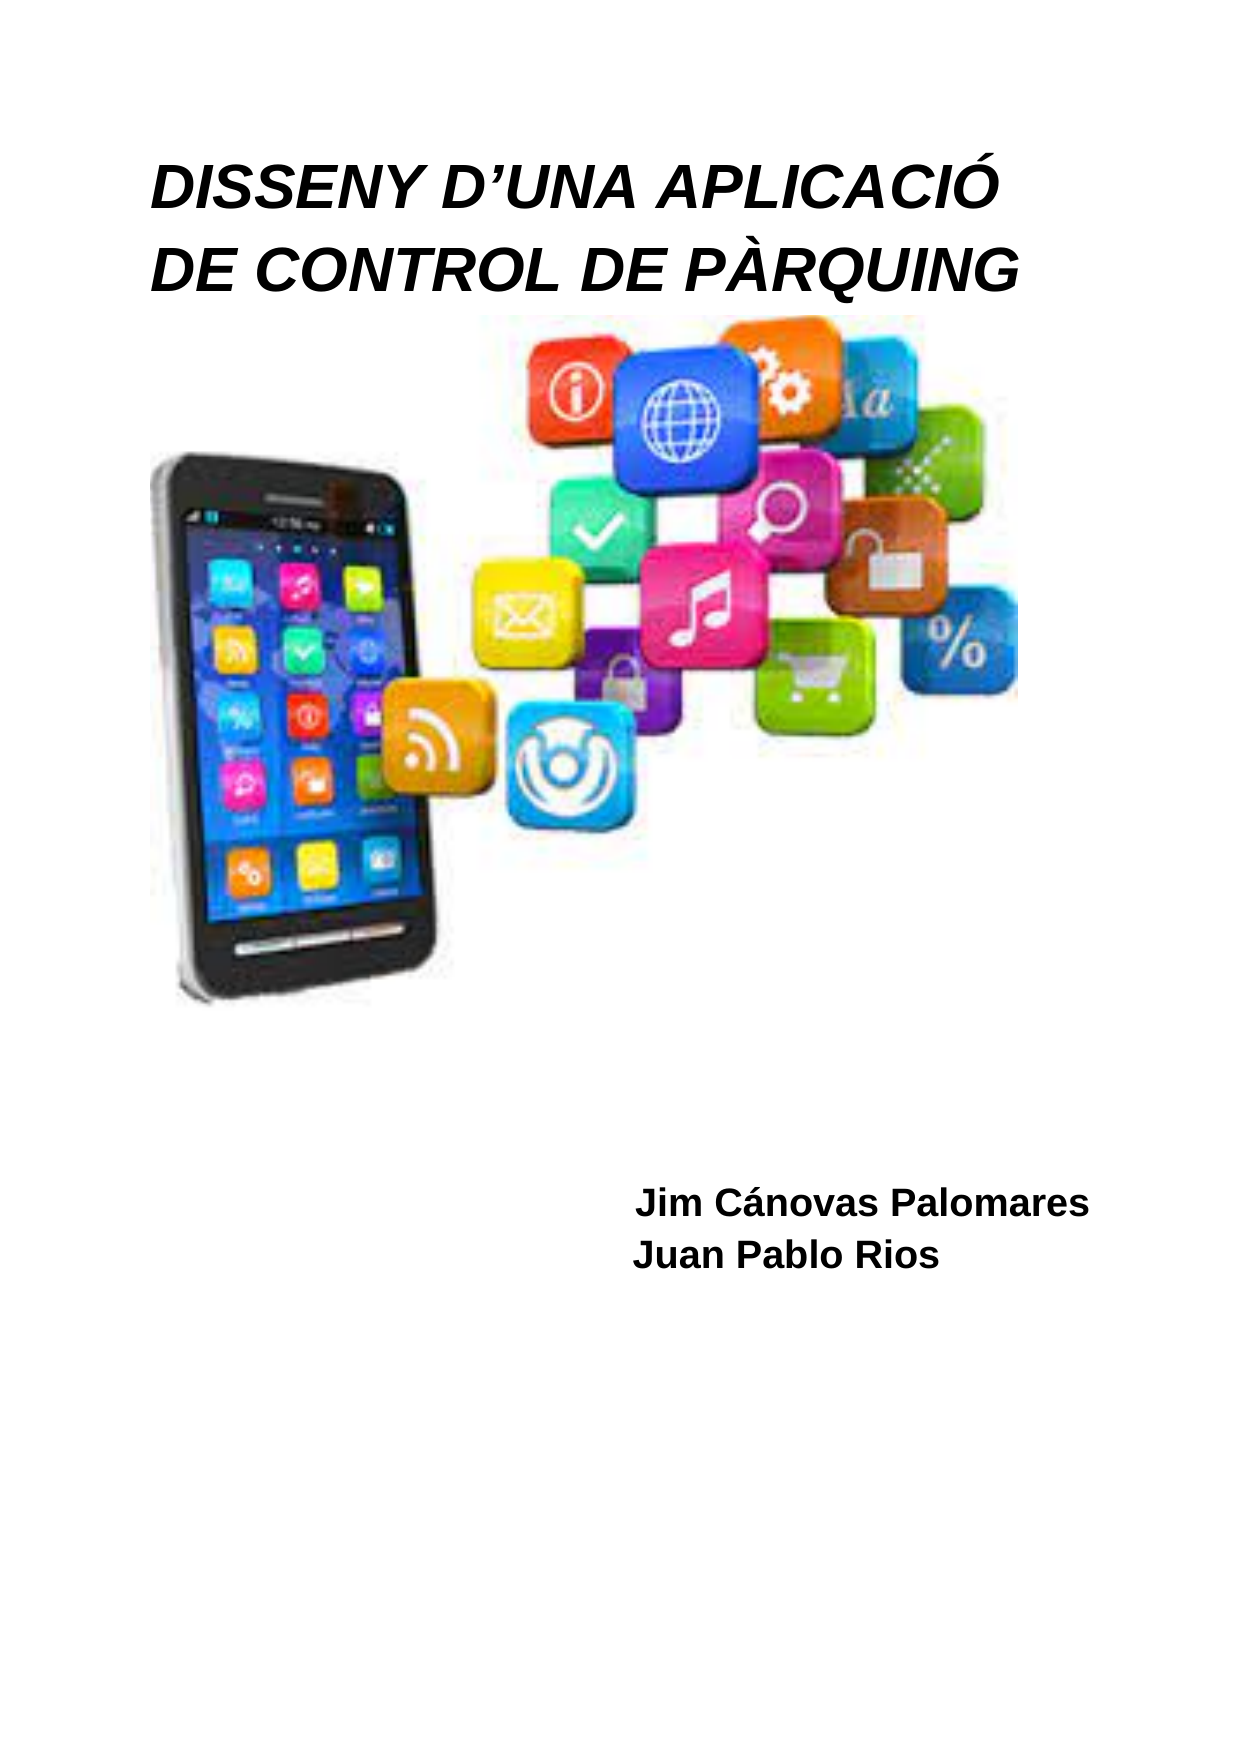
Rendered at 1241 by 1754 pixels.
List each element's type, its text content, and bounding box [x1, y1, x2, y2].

text Jim Cánovas Palomares [150, 1179, 1090, 1225]
picture [150, 315, 1018, 1011]
text DISSENY D’UNA APLICACIÓ DE CONTROL DE PÀRQUING [150, 150, 1090, 304]
text Juan Pablo Rios [150, 1232, 1090, 1277]
